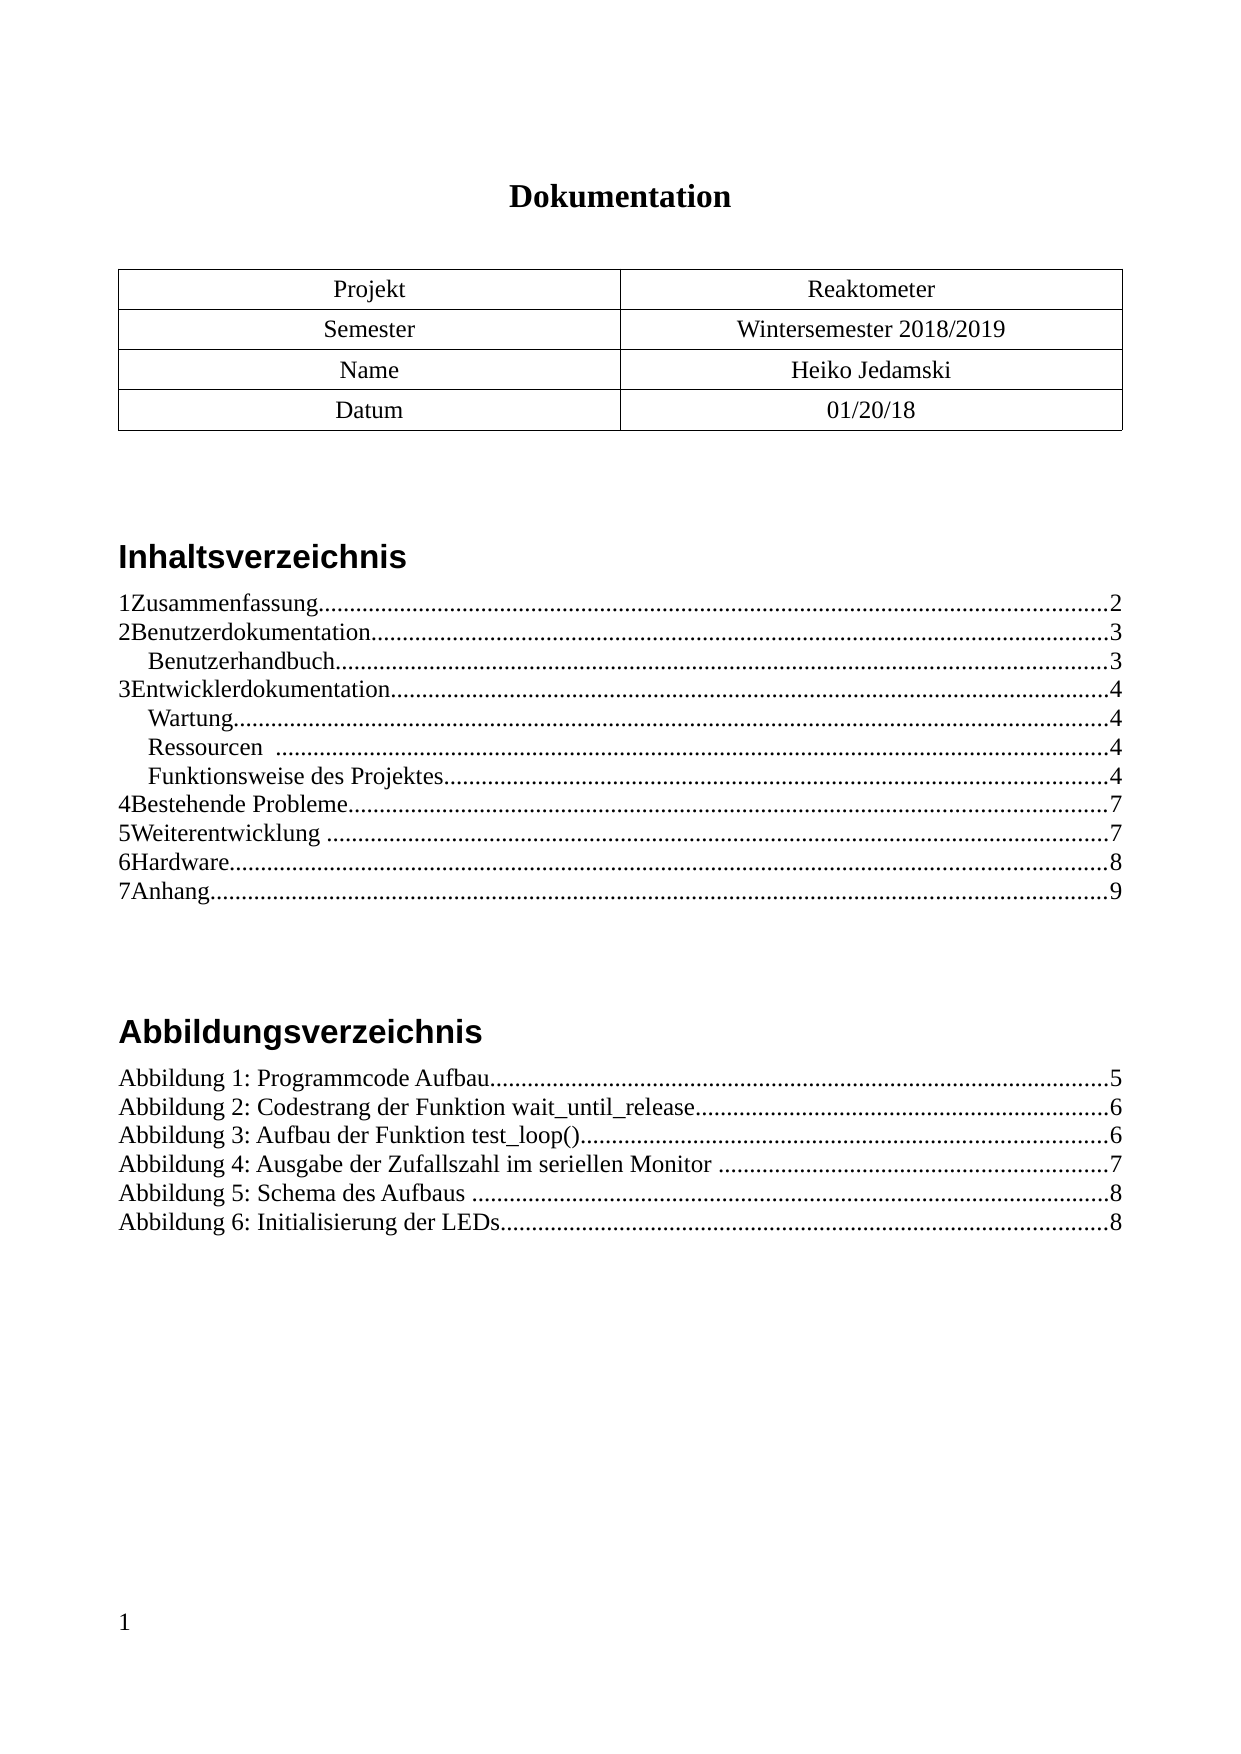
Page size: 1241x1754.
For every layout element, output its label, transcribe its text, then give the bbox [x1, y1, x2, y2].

subtitle Abbildungsverzeichnis [118, 1012, 1122, 1050]
text 1Zusammenfassung 2 [118, 588, 1122, 617]
text Abbildung 2: Codestrang der Funktion wait_until_release 6 [118, 1092, 1122, 1120]
text 4Bestehende Probleme 7 [118, 789, 1122, 818]
text Dokumentation [118, 176, 1122, 215]
table_cell Semester [119, 310, 620, 349]
table_cell Heiko Jedamski [621, 350, 1122, 389]
table_header Reaktometer [621, 270, 1122, 309]
text 6Hardware 8 [118, 847, 1122, 876]
text Abbildung 1: Programmcode Aufbau 5 [118, 1063, 1122, 1092]
table_cell Datum [119, 390, 620, 430]
subtitle Inhaltsverzeichnis [118, 537, 1122, 576]
text Ressourcen 4 [148, 732, 1122, 761]
text Abbildung 3: Aufbau der Funktion test_loop() 6 [118, 1120, 1122, 1149]
text Benutzerhandbuch 3 [148, 646, 1122, 674]
table_cell 20.01.18 [621, 390, 1122, 430]
text Abbildung 4: Ausgabe der Zufallszahl im seriellen Monitor 7 [118, 1149, 1122, 1178]
text 3Entwicklerdokumentation 4 [118, 674, 1122, 703]
text 5Weiterentwicklung 7 [118, 818, 1122, 847]
table_cell Name [119, 350, 620, 389]
table_header Projekt [119, 270, 620, 309]
text 2Benutzerdokumentation 3 [118, 617, 1122, 646]
text Wartung 4 [148, 703, 1122, 732]
text Abbildung 5: Schema des Aufbaus 8 [118, 1178, 1122, 1207]
text 7Anhang 9 [118, 876, 1122, 904]
text Funktionsweise des Projektes 4 [148, 761, 1122, 789]
text Abbildung 6: Initialisierung der LEDs 8 [118, 1207, 1122, 1235]
table_cell Wintersemester 2018/2019 [621, 310, 1122, 349]
